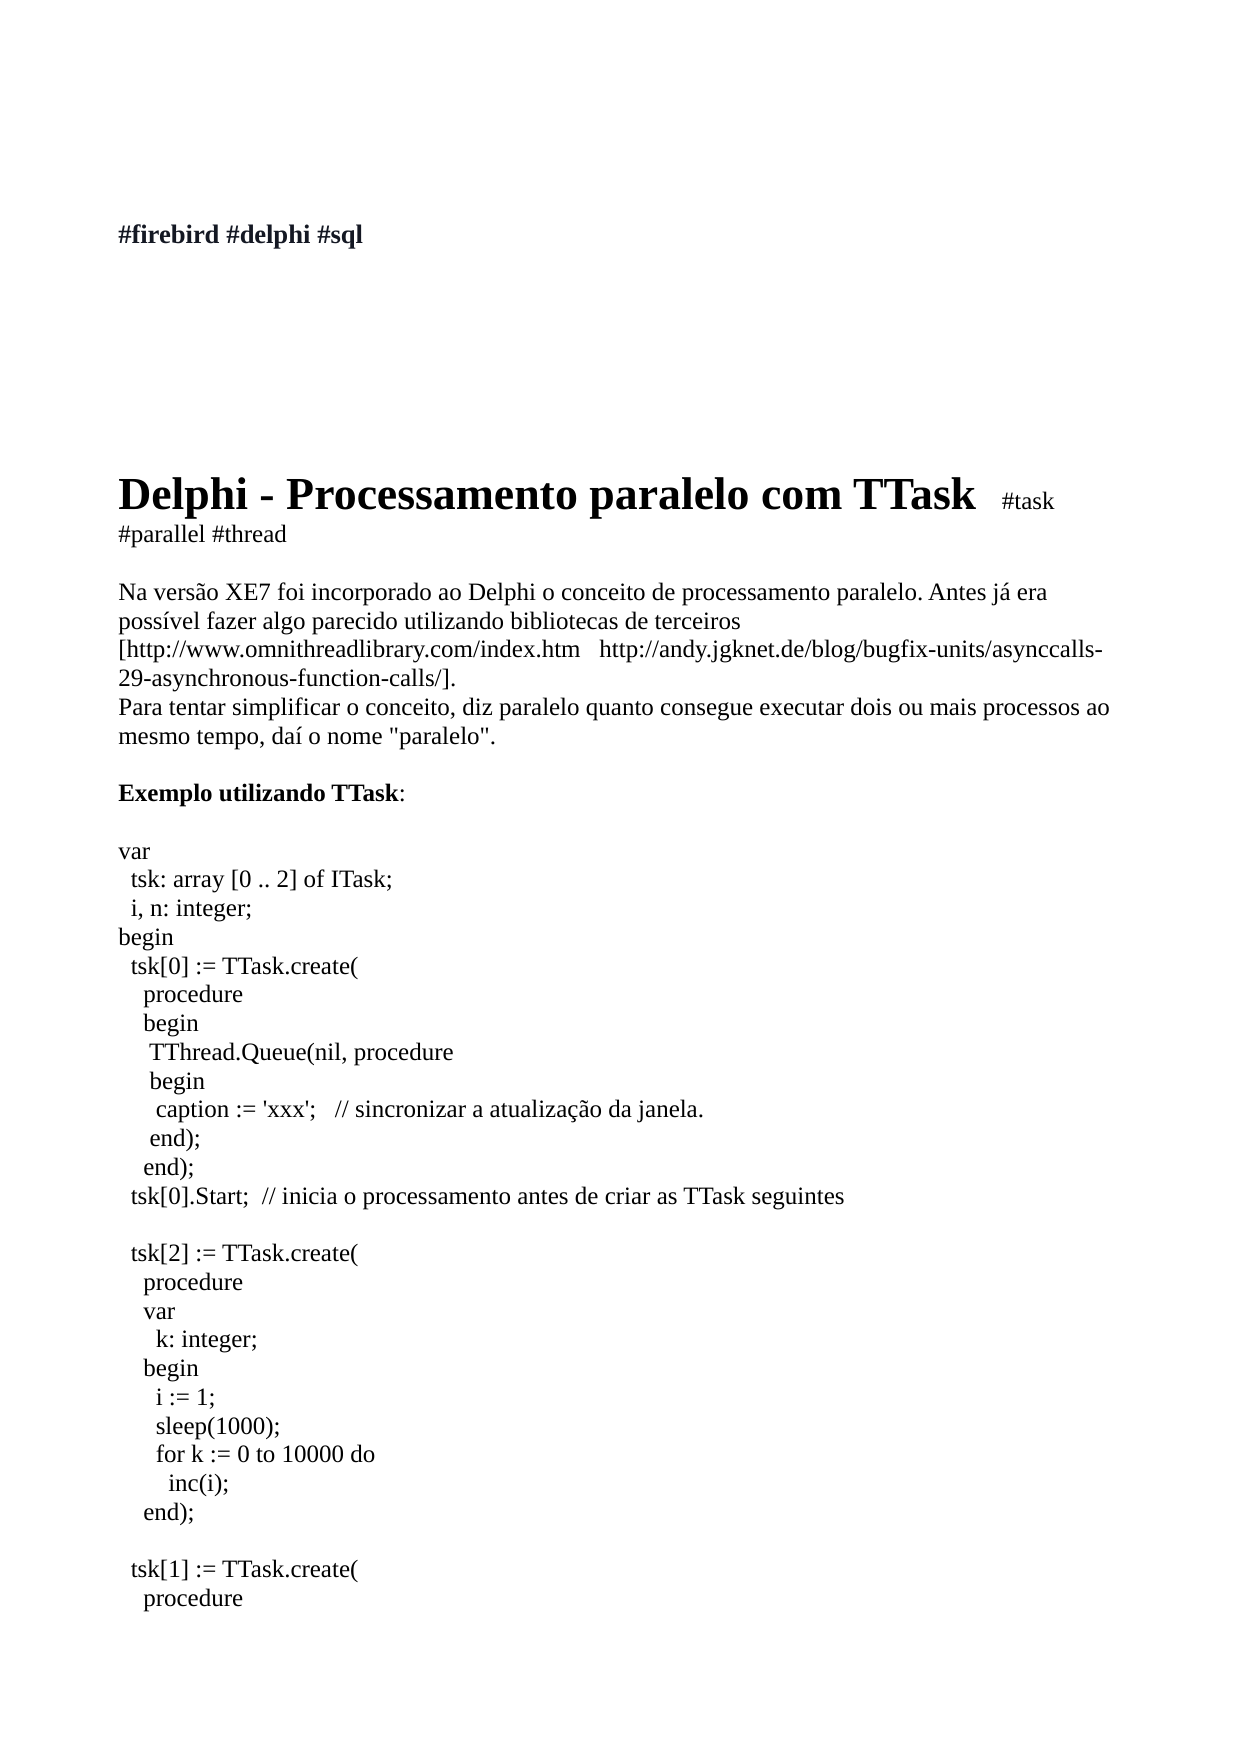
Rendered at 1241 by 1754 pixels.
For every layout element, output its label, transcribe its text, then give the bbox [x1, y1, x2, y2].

text begin [118, 1353, 1122, 1382]
text end); [118, 1152, 1122, 1181]
text Delphi - Processamento paralelo com TTask #task #parallel #thread [118, 467, 1122, 548]
text tsk[2] := TTask.create( [118, 1238, 1122, 1267]
text tsk[1] := TTask.create( [118, 1554, 1122, 1583]
text caption := 'xxx'; // sincronizar a atualização da janela. [118, 1094, 1122, 1123]
text begin [118, 1066, 1122, 1094]
text var [118, 836, 1122, 864]
text var [118, 1296, 1122, 1324]
text for k := 0 to 10000 do [118, 1439, 1122, 1468]
text begin [118, 922, 1122, 951]
text procedure [118, 1267, 1122, 1296]
text i, n: integer; [118, 893, 1122, 922]
text Na versão XE7 foi incorporado ao Delphi o conceito de processamento paralelo. Antes já era possível fazer algo parecido utilizando bibliotecas de terceiros [http://www.omnithreadlibrary.com/index.htm http://andy.jgknet.de/blog/bugfix-units/asynccalls-29-asynchronous-function-calls/]. [118, 577, 1122, 692]
text k: integer; [118, 1324, 1122, 1353]
text end); [118, 1497, 1122, 1526]
text TThread.Queue(nil, procedure [118, 1037, 1122, 1066]
text begin [118, 1008, 1122, 1037]
text Exemplo utilizando TTask: [118, 778, 1122, 807]
text inc(i); [118, 1468, 1122, 1497]
text tsk: array [0 .. 2] of ITask; [118, 864, 1122, 893]
text procedure [118, 979, 1122, 1008]
text end); [118, 1123, 1122, 1152]
text procedure [118, 1583, 1122, 1612]
text #firebird #delphi #sql [118, 206, 1122, 249]
text tsk[0].Start; // inicia o processamento antes de criar as TTask seguintes [118, 1181, 1122, 1209]
text sleep(1000); [118, 1411, 1122, 1439]
text Para tentar simplificar o conceito, diz paralelo quanto consegue executar dois ou mais processos ao mesmo tempo, daí o nome "paralelo". [118, 692, 1122, 749]
text i := 1; [118, 1382, 1122, 1411]
text tsk[0] := TTask.create( [118, 951, 1122, 979]
